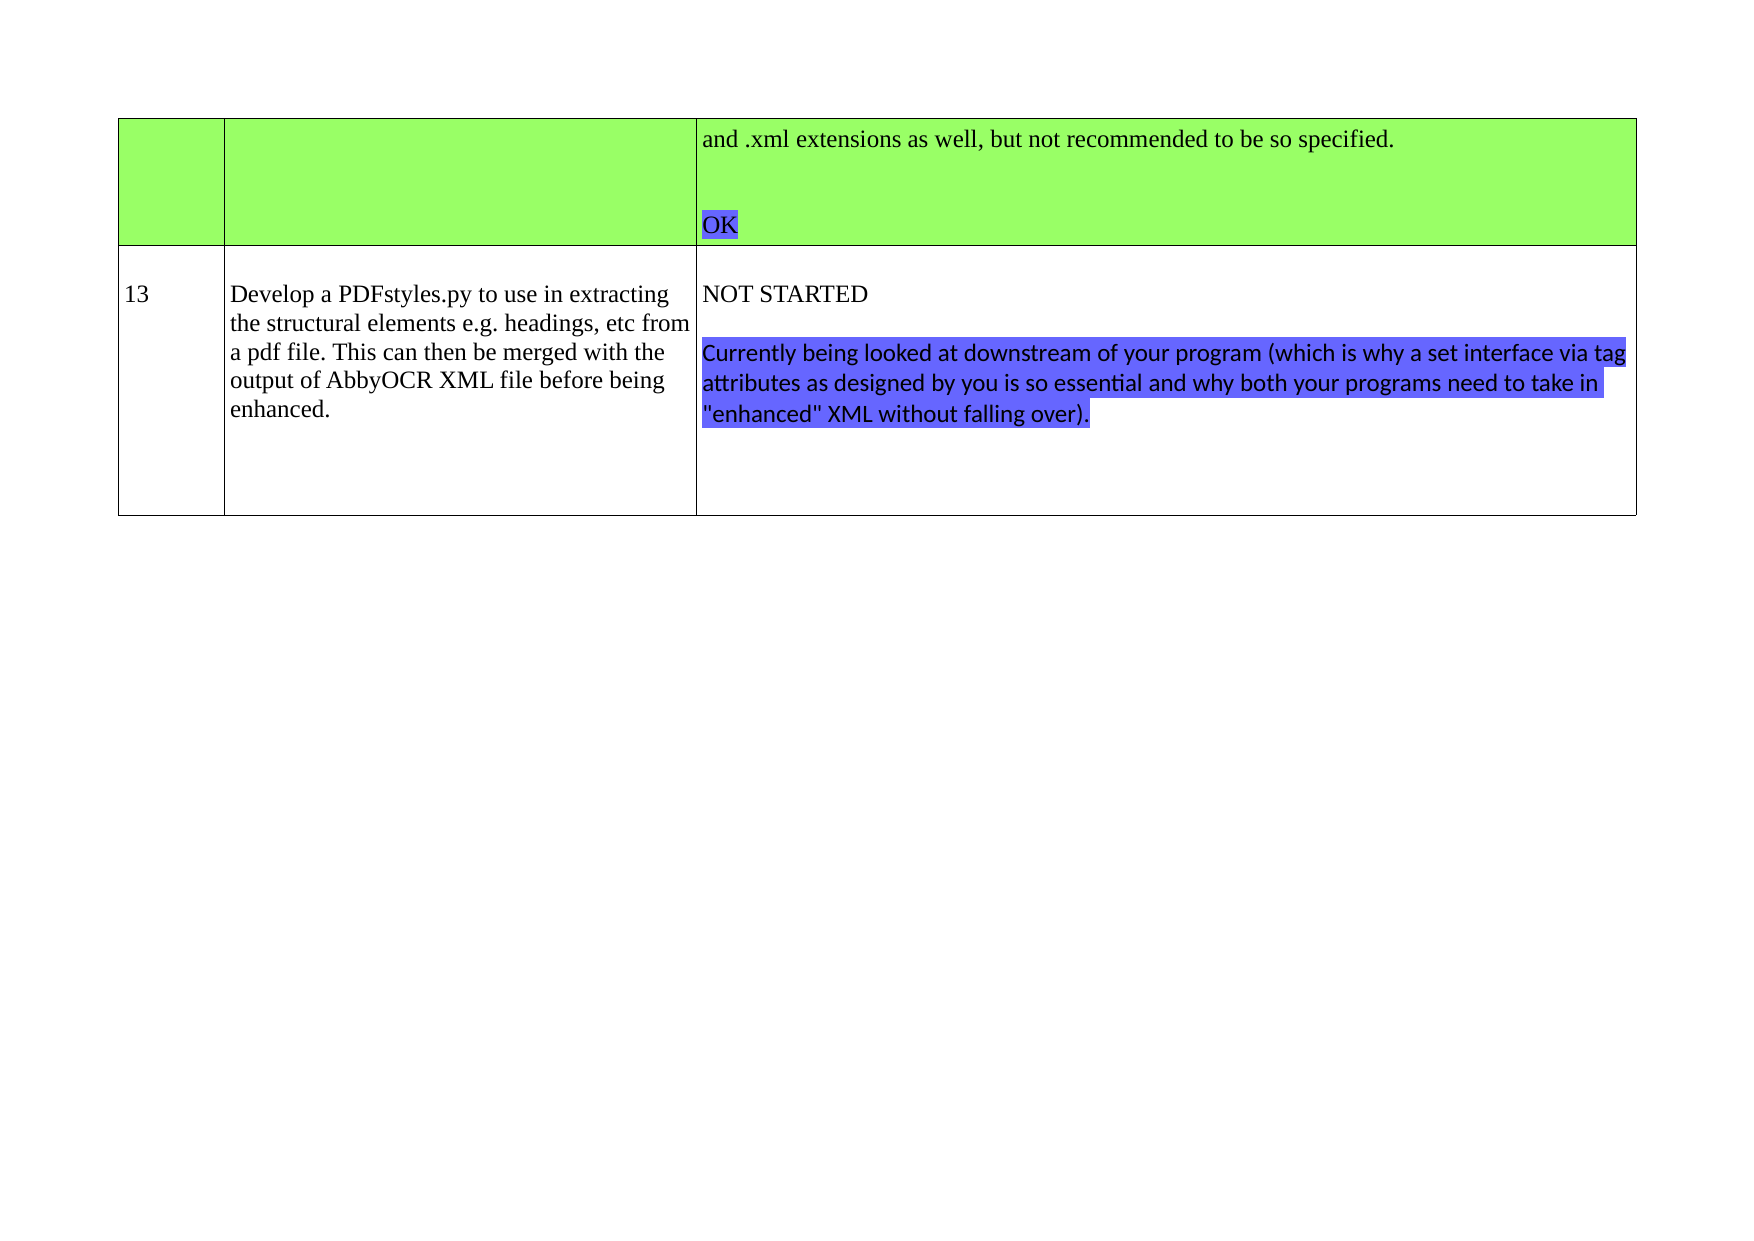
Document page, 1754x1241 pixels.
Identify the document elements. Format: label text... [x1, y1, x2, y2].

table_cell [119, 119, 224, 245]
table_cell and .xml extensions as well, but not recommended to be so specified. OK [697, 119, 1636, 245]
table_cell [225, 119, 696, 245]
table_cell Develop a PDFstyles.py to use in extracting the structural elements e.g. headings, etc from a pdf file. This can then be merged with the output of AbbyOCR XML file before being enhanced. [225, 246, 696, 515]
table_cell NOT STARTED Currently being looked at downstream of your program (which is why a set interface via tag attributes as designed by you is so essential and why both your programs need to take in "enhanced" XML without falling over). [697, 246, 1636, 515]
table_cell 13 [119, 246, 224, 515]
